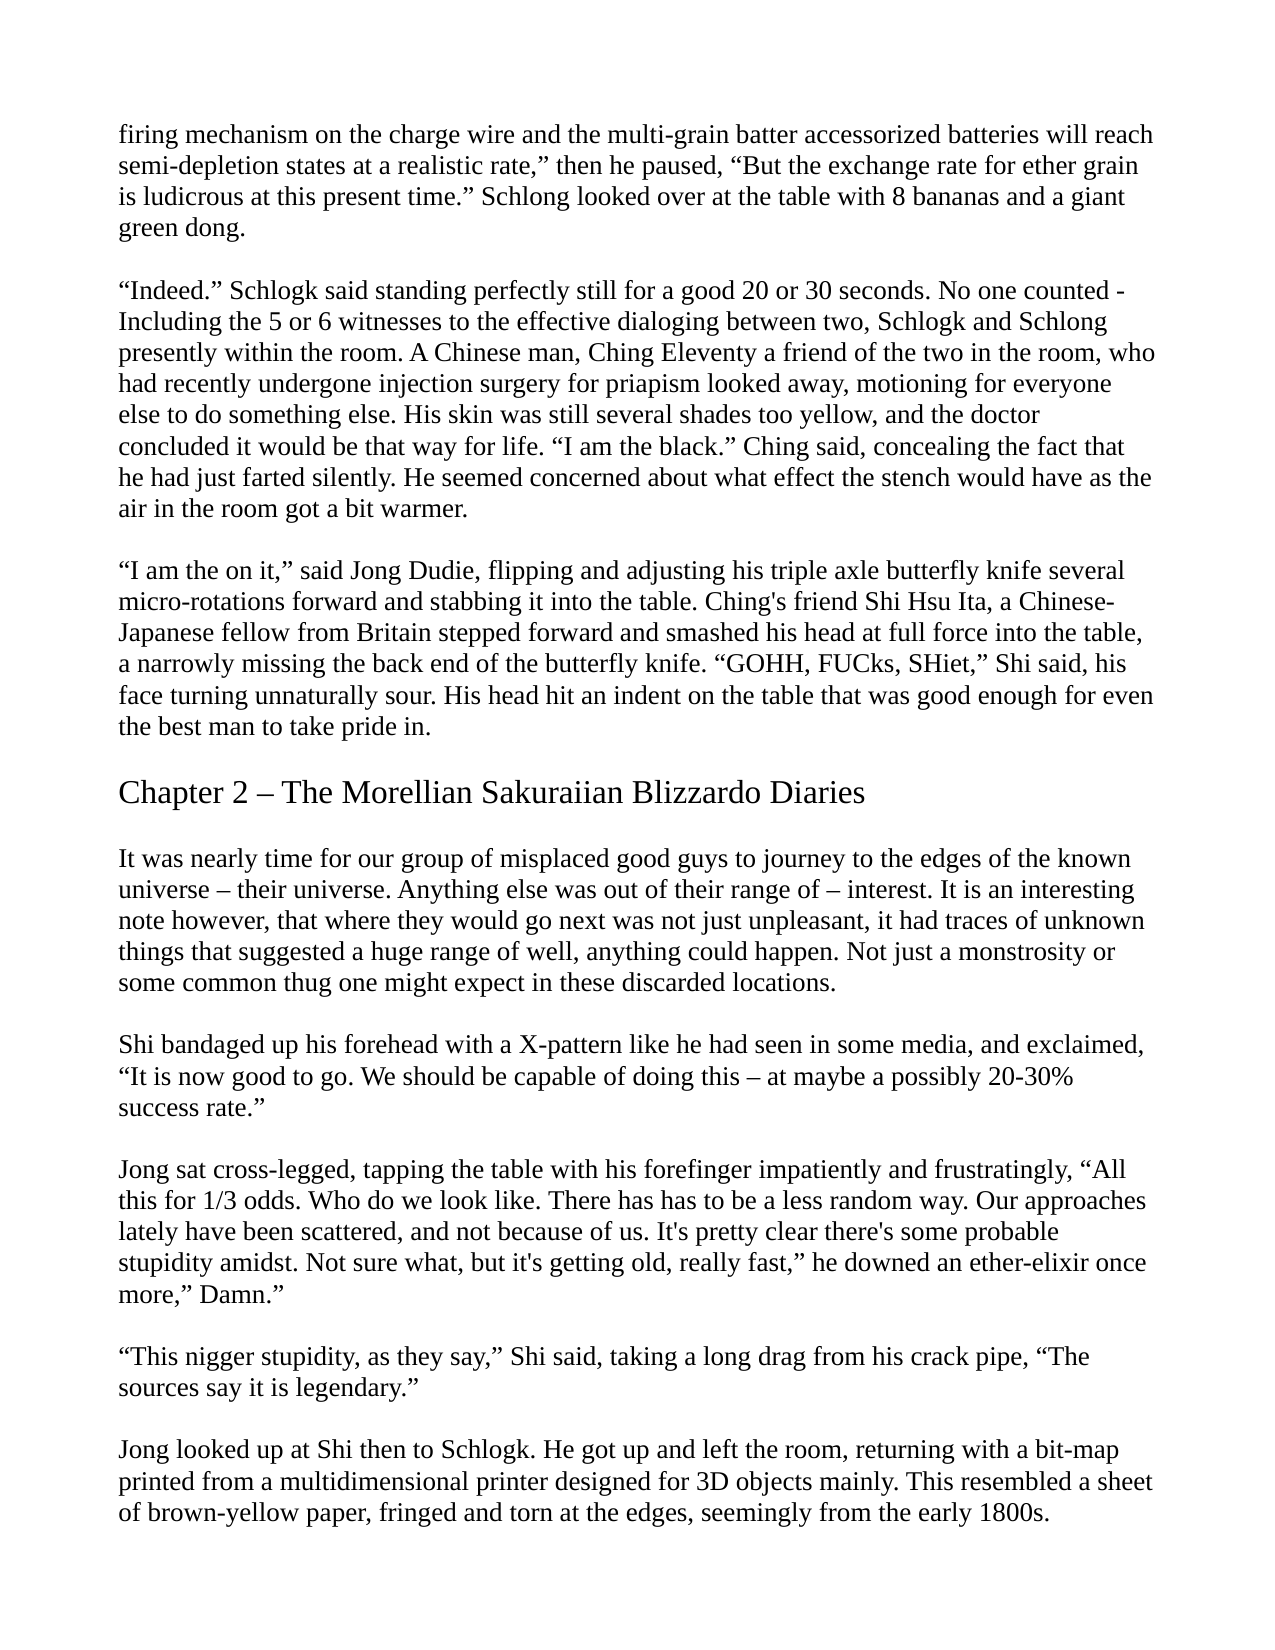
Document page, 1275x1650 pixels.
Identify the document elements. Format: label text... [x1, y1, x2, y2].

text Shi bandaged up his forehead with a X-pattern like he had seen in some media, and exclaimed, “It is now good to go. We should be capable of doing this – at maybe a possibly 20-30% success rate.” [118, 1028, 1157, 1122]
text “I am the on it,” said Jong Dudie, flipping and adjusting his triple axle butterfly knife several micro-rotations forward and stabbing it into the table. Ching's friend Shi Hsu Ita, a Chinese-Japanese fellow from Britain stepped forward and smashed his head at full force into the table, a narrowly missing the back end of the butterfly knife. “GOHH, FUCks, SHiet,” Shi said, his face turning unnaturally sour. His head hit an indent on the table that was good enough for even the best man to take pride in. [118, 554, 1157, 741]
text “Indeed.” Schlogk said standing perfectly still for a good 20 or 30 seconds. No one counted - Including the 5 or 6 witnesses to the effective dialoging between two, Schlogk and Schlong presently within the room. A Chinese man, Ching Eleventy a friend of the two in the room, who had recently undergone injection surgery for priapism looked away, motioning for everyone else to do something else. His skin was still several shades too yellow, and the doctor concluded it would be that way for life. “I am the black.” Ching said, concealing the fact that he had just farted silently. He seemed concerned about what effect the stench would have as the air in the room got a bit warmer. [118, 274, 1157, 523]
text It was nearly time for our group of misplaced good guys to journey to the edges of the known universe – their universe. Anything else was out of their range of – interest. It is an interesting note however, that where they would go next was not just unpleasant, it had traces of unknown things that suggested a huge range of well, anything could happen. Not just a monstrosity or some common thug one might expect in these discarded locations. [118, 842, 1157, 997]
text Jong sat cross-legged, tapping the table with his forefinger impatiently and frustratingly, “All this for 1/3 odds. Who do we look like. There has has to be a less random way. Our approaches lately have been scattered, and not because of us. It's pretty clear there's some probable stupidity amidst. Not sure what, but it's getting old, really fast,” he downed an ether-elixir once more,” Damn.” [118, 1153, 1157, 1309]
text firing mechanism on the charge wire and the multi-grain batter accessorized batteries will reach semi-depletion states at a realistic rate,” then he paused, “But the exchange rate for ether grain is ludicrous at this present time.” Schlong looked over at the table with 8 bananas and a giant green dong. [118, 118, 1157, 243]
text “This nigger stupidity, as they say,” Shi said, taking a long drag from his crack pipe, “The sources say it is legendary.” [118, 1340, 1157, 1402]
text Chapter 2 – The Morellian Sakuraiian Blizzardo Diaries [118, 772, 1157, 811]
text Jong looked up at Shi then to Schlogk. He got up and left the room, returning with a bit-map printed from a multidimensional printer designed for 3D objects mainly. This resembled a sheet of brown-yellow paper, fringed and torn at the edges, seemingly from the early 1800s. [118, 1433, 1157, 1527]
